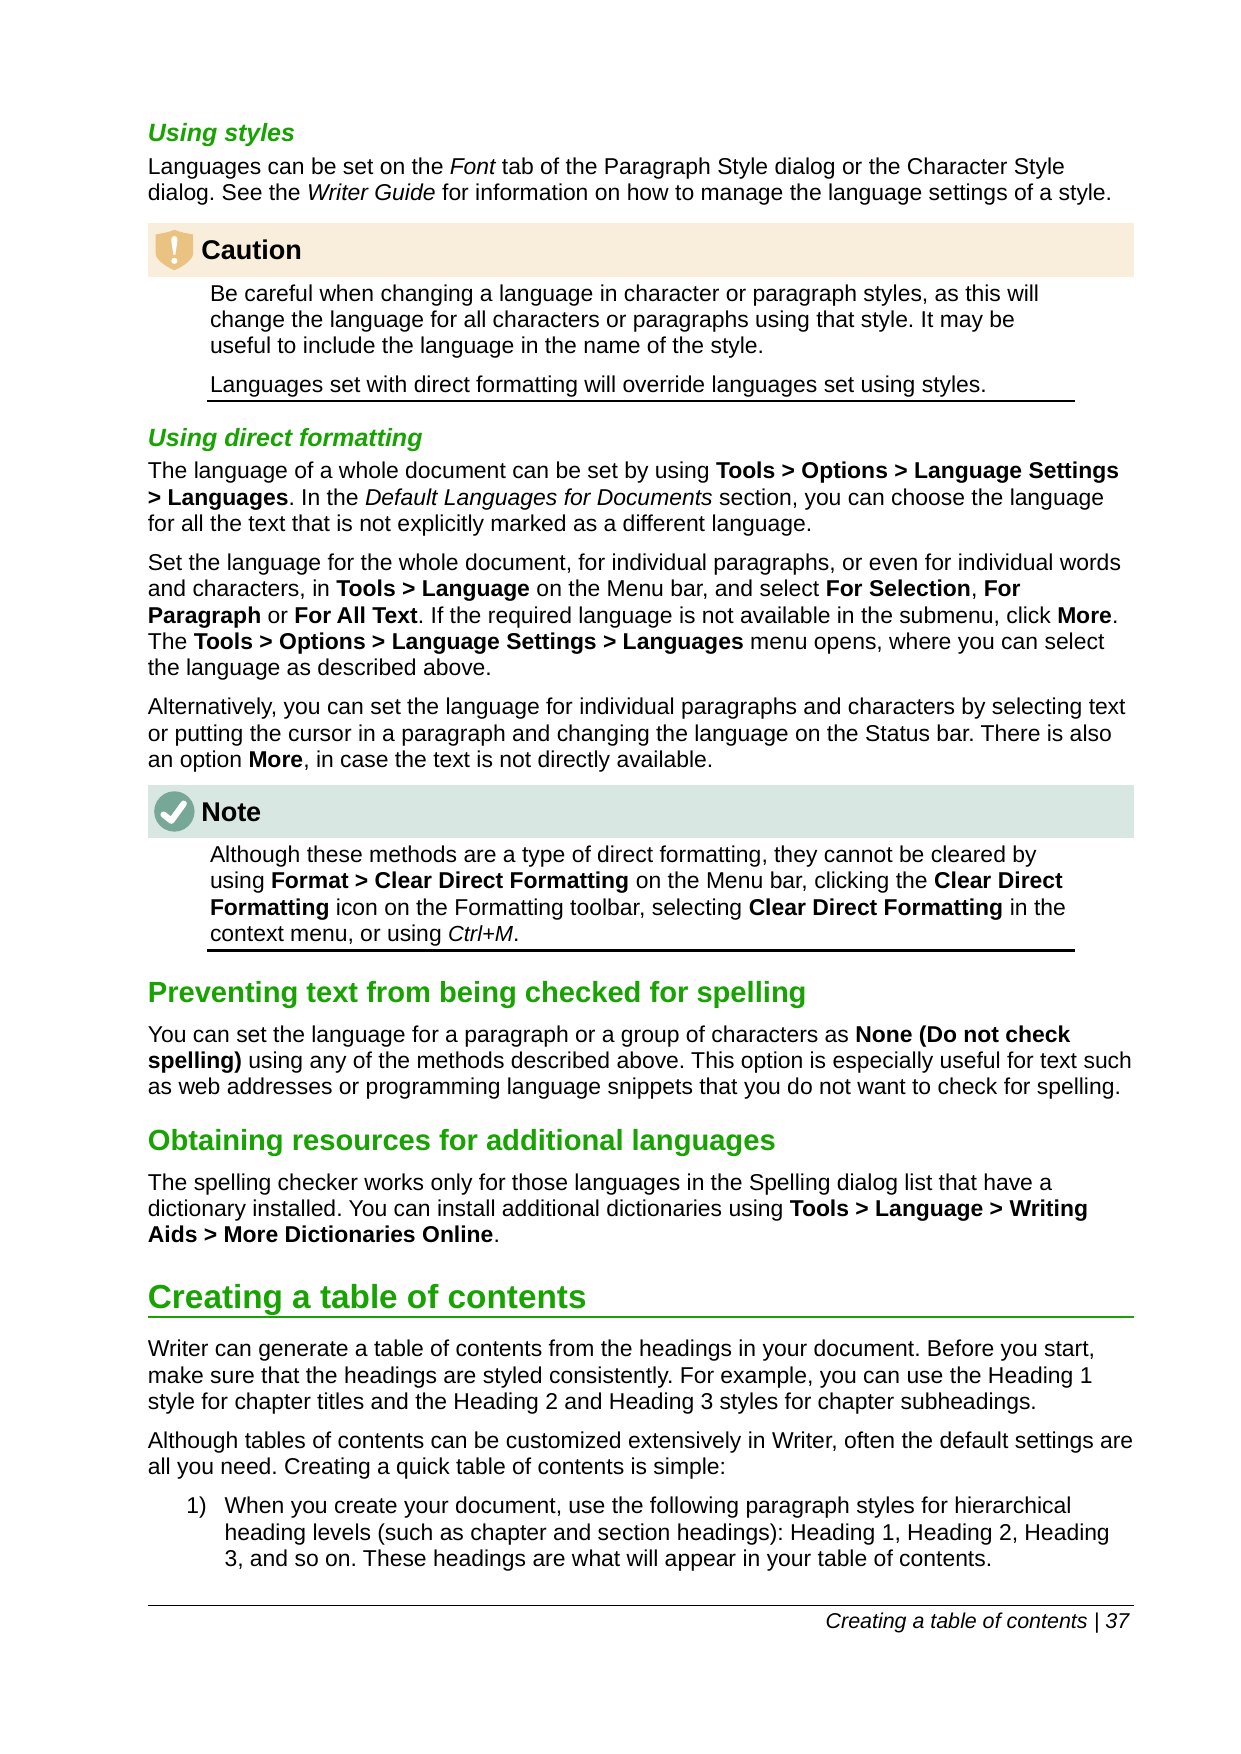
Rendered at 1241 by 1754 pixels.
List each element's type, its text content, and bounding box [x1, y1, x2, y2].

text The spelling checker works only for those languages in the Spelling dialog list that have a dictionary installed. You can install additional dictionaries using Tools > Language > Writing Aids > More Dictionaries Online. [148, 1169, 1134, 1248]
text Languages can be set on the Font tab of the Paragraph Style dialog or the Character Style dialog. See the Writer Guide for information on how to manage the language settings of a style. [148, 153, 1134, 206]
subtitle Using styles [148, 118, 1134, 147]
text Languages set with direct formatting will override languages set using styles. [207, 367, 1075, 400]
text Although these methods are a type of direct formatting, they cannot be cleared by using Format > Clear Direct Formatting on the Menu bar, clicking the Clear Direct Formatting icon on the Formatting toolbar, selecting Clear Direct Formatting in the context menu, or using Ctrl+M. [207, 838, 1075, 949]
list When you create your document, use the following paragraph styles for hierarchical heading levels (such as chapter and section headings): Heading 1, Heading 2, Heading 3, and so on. These headings are what will appear in your table of contents. [207, 1492, 1134, 1571]
subtitle Preventing text from being checked for spelling [148, 975, 1134, 1009]
text Writer can generate a table of contents from the headings in your document. Before you start, make sure that the headings are styled consistently. For example, you can use the Heading 1 style for chapter titles and the Heading 2 and Heading 3 styles for chapter subheadings. [148, 1335, 1134, 1414]
subtitle Obtaining resources for additional languages [148, 1123, 1134, 1157]
subtitle Note [148, 785, 1134, 838]
text You can set the language for a paragraph or a group of characters as None (Do not check spelling) using any of the methods described above. This option is especially useful for text such as web addresses or programming language snippets that you do not want to check for spelling. [148, 1021, 1134, 1100]
text Although tables of contents can be customized extensively in Writer, often the default settings are all you need. Creating a quick table of contents is simple: [148, 1427, 1134, 1480]
subtitle Using direct formatting [148, 423, 1134, 451]
text Be careful when changing a language in character or paragraph styles, as this will change the language for all characters or paragraphs using that style. It may be useful to include the language in the name of the style. [207, 277, 1075, 359]
text Alternatively, you can set the language for individual paragraphs and characters by selecting text or putting the cursor in a paragraph and changing the language on the Status bar. There is also an option More, in case the text is not directly available. [148, 693, 1134, 772]
text Set the language for the whole document, for individual paragraphs, or even for individual words and characters, in Tools > Language on the Menu bar, and select For Selection, For Paragraph or For All Text. If the required language is not available in the submenu, click More. The Tools > Options > Language Settings > Languages menu opens, where you can select the language as described above. [148, 549, 1134, 681]
text The language of a whole document can be set by using Tools > Options > Language Settings > Languages. In the Default Languages for Documents section, you can choose the language for all the text that is not explicitly marked as a different language. [148, 457, 1134, 536]
subtitle Creating a table of contents [148, 1277, 1134, 1316]
subtitle Caution [148, 223, 1134, 277]
